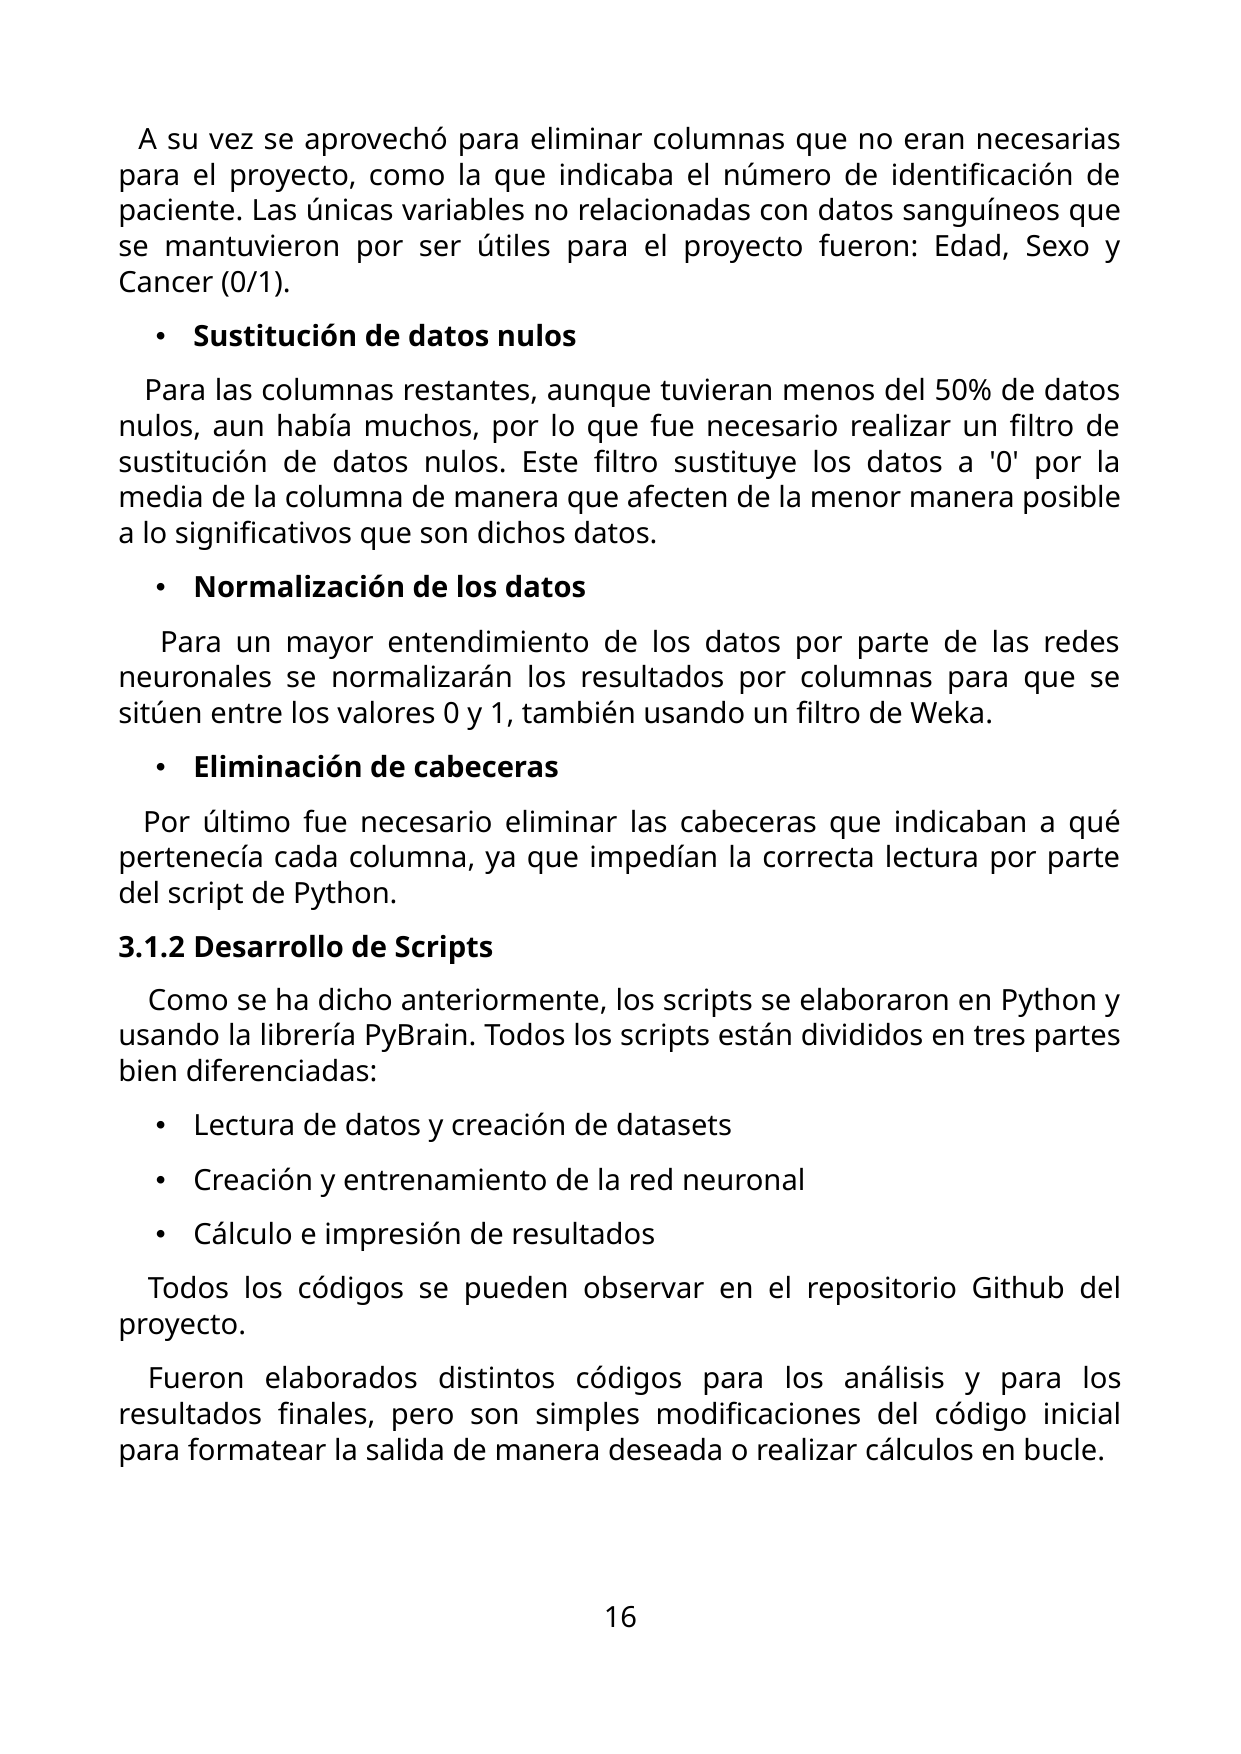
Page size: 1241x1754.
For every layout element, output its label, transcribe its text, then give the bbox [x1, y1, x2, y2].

list Creación y entrenamiento de la red neuronal [156, 1159, 1122, 1199]
list Eliminación de cabeceras [156, 747, 1122, 786]
text Para las columnas restantes, aunque tuvieran menos del 50% de datos nulos, aun había muchos, por lo que fue necesario realizar un filtro de sustitución de datos nulos. Este filtro sustituye los datos a '0' por la media de la columna de manera que afecten de la menor manera posible a lo significativos que son dichos datos. [118, 369, 1122, 552]
text Para un mayor entendimiento de los datos por parte de las redes neuronales se normalizarán los resultados por columnas para que se sitúen entre los valores 0 y 1, también usando un filtro de Weka. [118, 621, 1122, 732]
subtitle Desarrollo de Scripts [118, 927, 1122, 966]
text A su vez se aprovechó para eliminar columnas que no eran necesarias para el proyecto, como la que indicaba el número de identificación de paciente. Las únicas variables no relacionadas con datos sanguíneos que se mantuvieron por ser útiles para el proyecto fueron: Edad, Sexo y Cancer (0/1). [118, 118, 1122, 301]
list Sustitución de datos nulos [156, 315, 1122, 355]
list Normalización de los datos [156, 567, 1122, 606]
list Lectura de datos y creación de datasets [156, 1105, 1122, 1144]
list Por último fue necesario eliminar las cabeceras que indicaban a qué pertenecía cada columna, ya que impedían la correcta lectura por parte del script de Python. [118, 801, 1122, 912]
list Cálculo e impresión de resultados [156, 1213, 1122, 1253]
text Todos los códigos se pueden observar en el repositorio Github del proyecto. [118, 1267, 1122, 1343]
text Como se ha dicho anteriormente, los scripts se elaboraron en Python y usando la librería PyBrain. Todos los scripts están divididos en tres partes bien diferenciadas: [118, 979, 1122, 1090]
text Fueron elaborados distintos códigos para los análisis y para los resultados finales, pero son simples modificaciones del código inicial para formatear la salida de manera deseada o realizar cálculos en bucle. [118, 1357, 1122, 1469]
